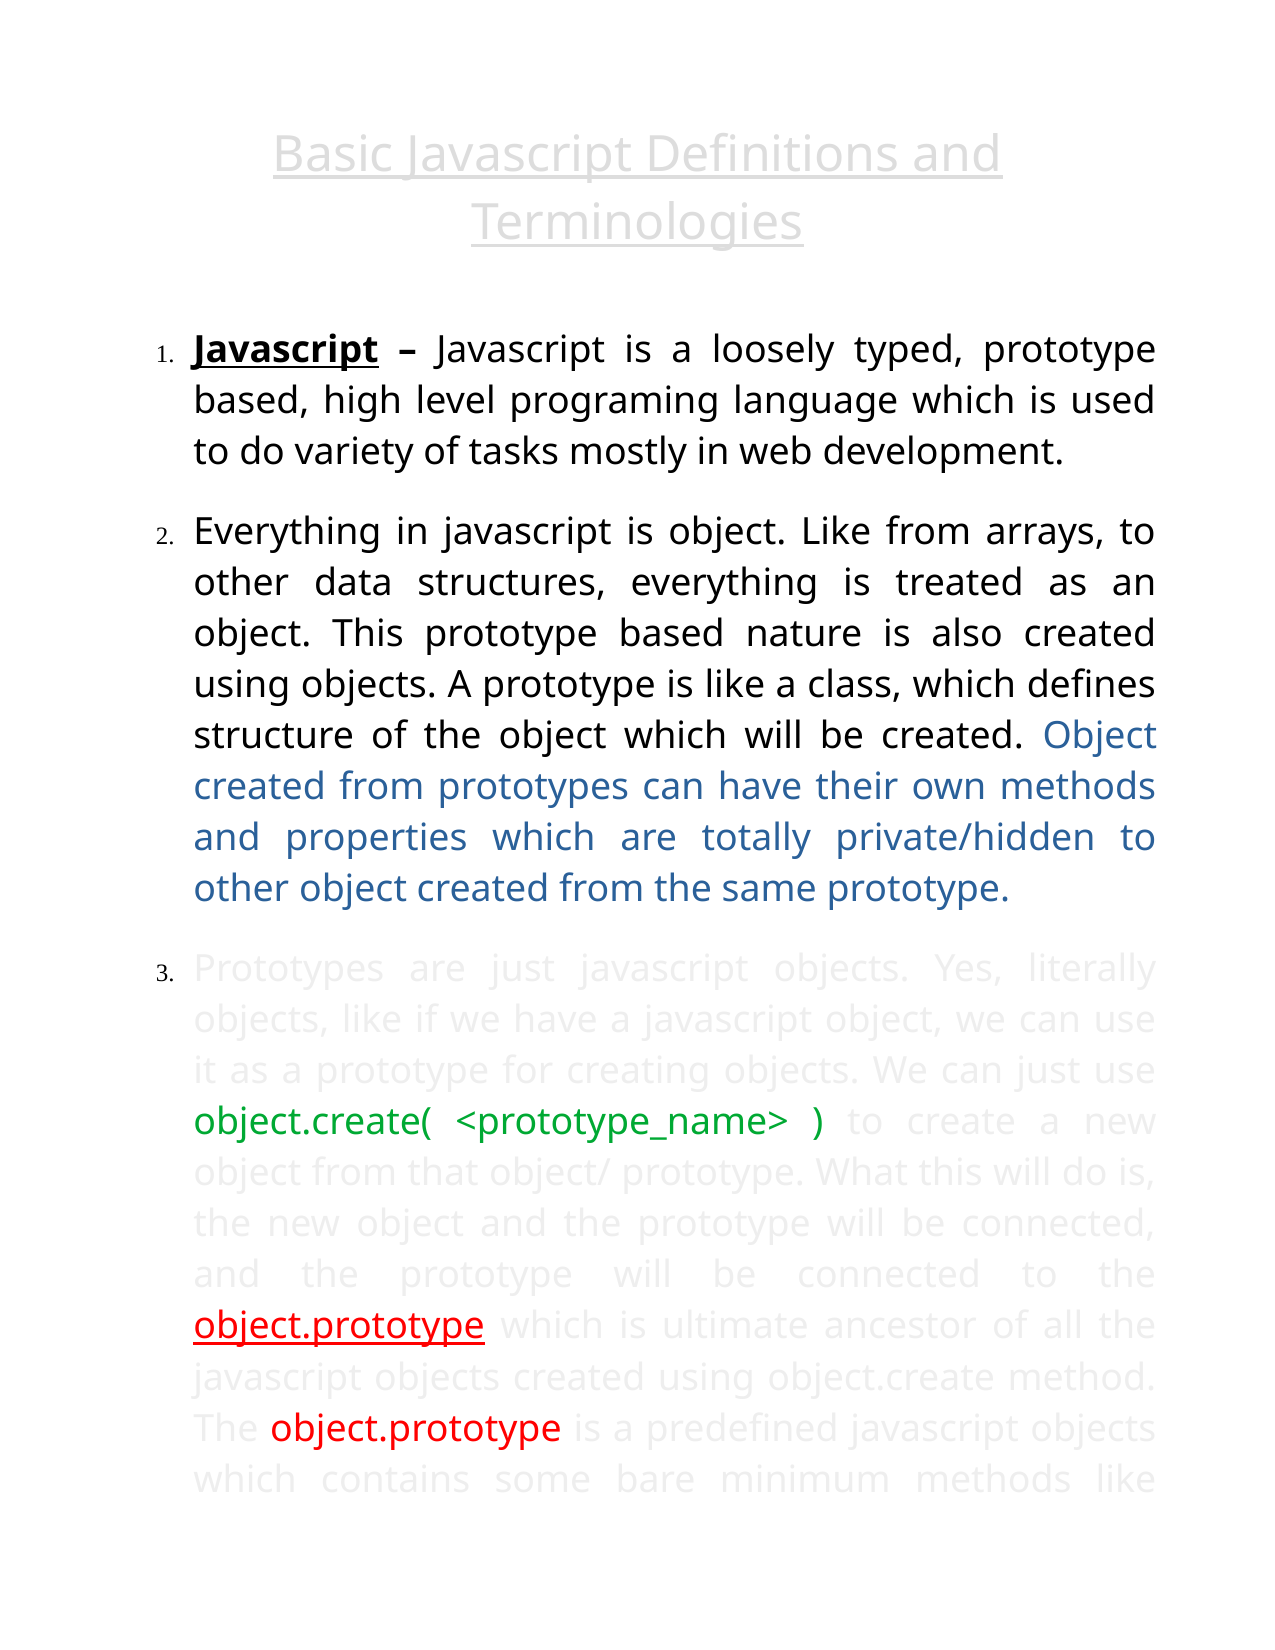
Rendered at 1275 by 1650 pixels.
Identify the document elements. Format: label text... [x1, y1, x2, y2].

text Basic Javascript Definitions and Terminologies [118, 118, 1157, 254]
list Javascript – Javascript is a loosely typed, prototype based, high level programing language which is used to do variety of tasks mostly in web development. [156, 322, 1157, 476]
list Everything in javascript is object. Like from arrays, to other data structures, everything is treated as an object. This prototype based nature is also created using objects. A prototype is like a class, which defines structure of the object which will be created. Object created from prototypes can have their own methods and properties which are totally private/hidden to other object created from the same prototype. [156, 504, 1157, 913]
list Prototypes are just javascript objects. Yes, literally objects, like if we have a javascript object, we can use it as a prototype for creating objects. We can just use object.create( <prototype_name> ) to create a new object from that object/ prototype. What this will do is, the new object and the prototype will be connected, and the prototype will be connected to the object.prototype which is ultimate ancestor of all the javascript objects created using object.create method. The object.prototype is a predefined javascript objects which contains some bare minimum methods like [156, 941, 1157, 1503]
